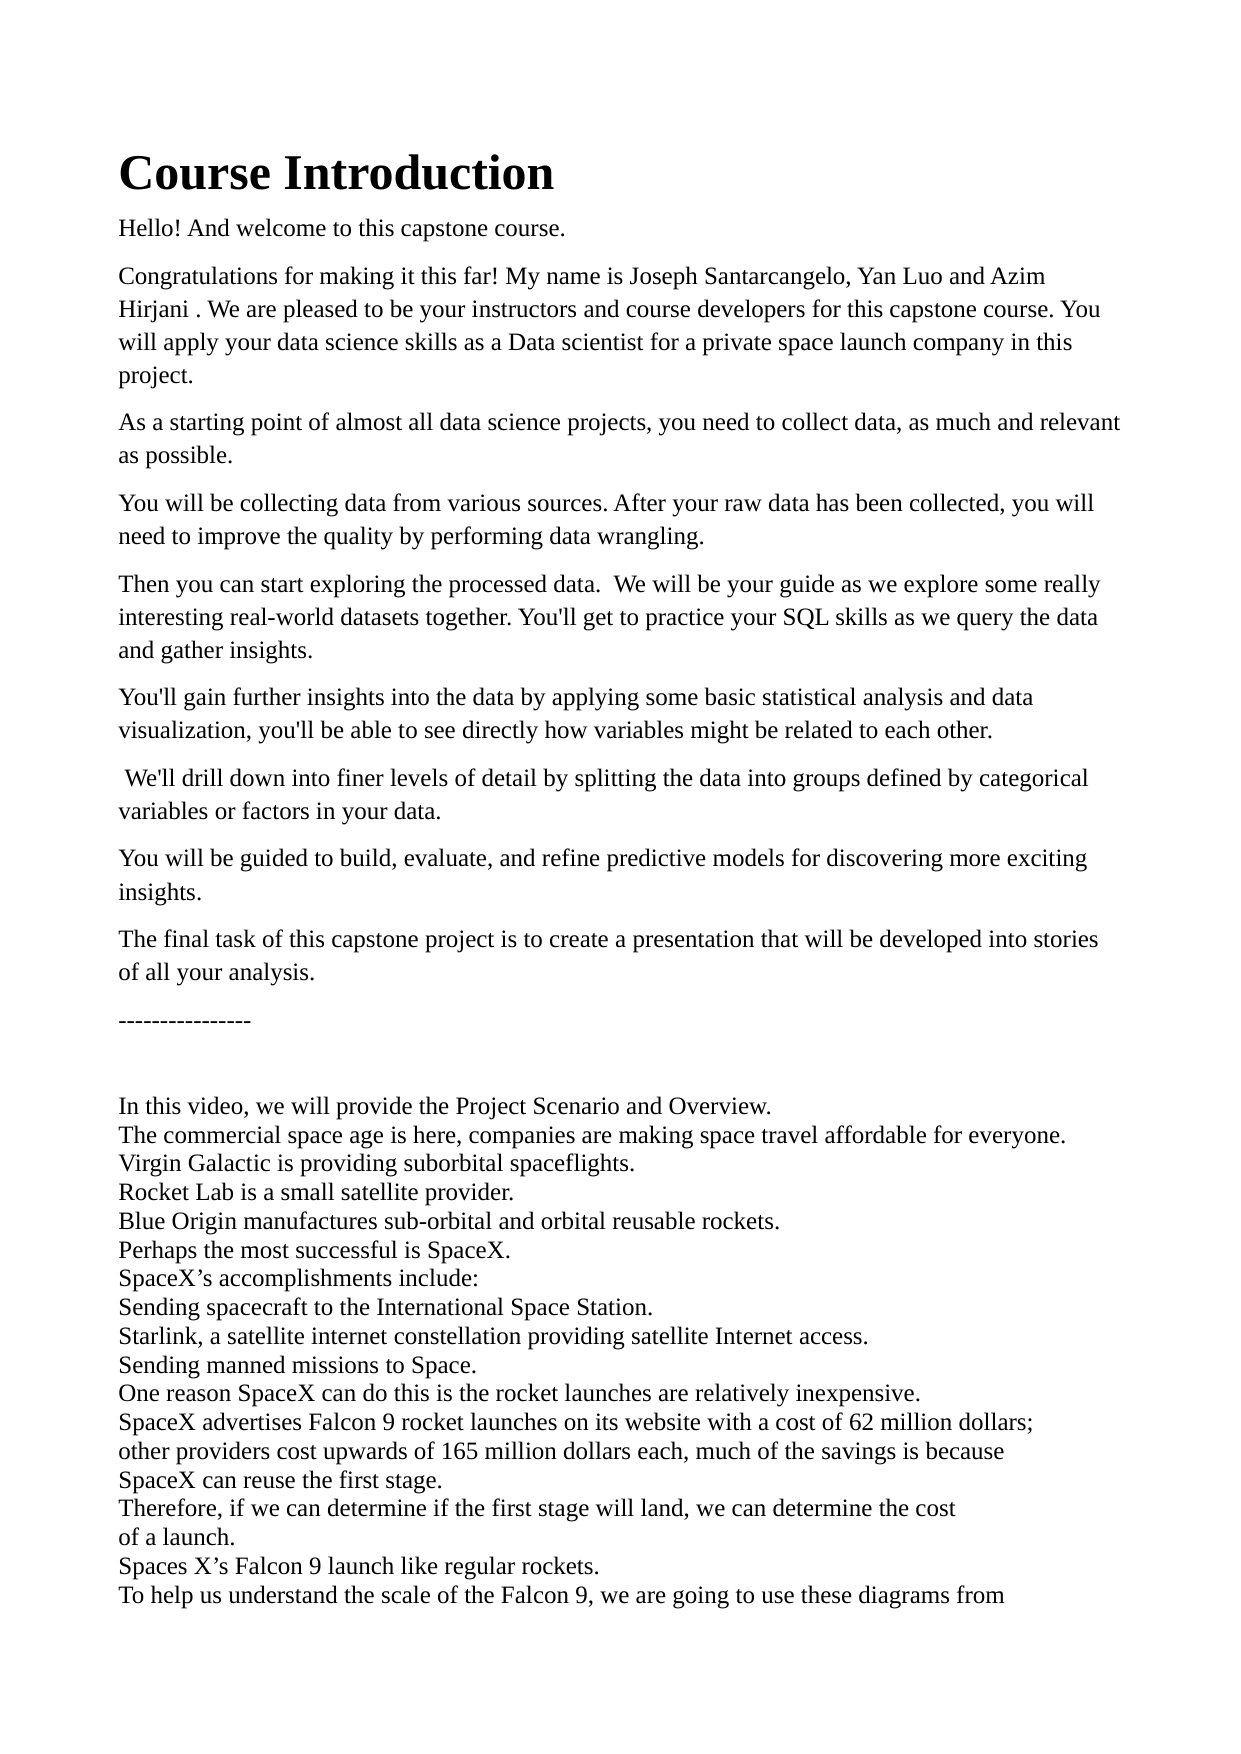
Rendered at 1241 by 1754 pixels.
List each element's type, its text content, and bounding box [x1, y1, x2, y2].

text As a starting point of almost all data science projects, you need to collect data, as much and relevant as possible. [118, 407, 1122, 469]
text ---------------- [118, 1005, 1122, 1033]
text Therefore, if we can determine if the first stage will land, we can determine the cost [118, 1493, 1122, 1522]
subtitle Course Introduction [118, 143, 1122, 201]
text To help us understand the scale of the Falcon 9, we are going to use these diagrams from [118, 1580, 1122, 1608]
text Then you can start exploring the processed data. We will be your guide as we explore some really interesting real-world datasets together. You'll get to practice your SQL skills as we query the data and gather insights. [118, 569, 1122, 663]
text You will be collecting data from various sources. After your raw data has been collected, you will need to improve the quality by performing data wrangling. [118, 488, 1122, 550]
text You'll gain further insights into the data by applying some basic statistical analysis and data visualization, you'll be able to see directly how variables might be related to each other. [118, 682, 1122, 744]
text Congratulations for making it this far! My name is Joseph Santarcangelo, Yan Luo and Azim Hirjani . We are pleased to be your instructors and course developers for this capstone course. You will apply your data science skills as a Data scientist for a private space launch company in this project. [118, 261, 1122, 388]
text The commercial space age is here, companies are making space travel affordable for everyone. [118, 1120, 1122, 1148]
text Blue Origin manufactures sub-orbital and orbital reusable rockets. [118, 1206, 1122, 1235]
text The final task of this capstone project is to create a presentation that will be developed into stories of all your analysis. [118, 924, 1122, 986]
text In this video, we will provide the Project Scenario and Overview. [118, 1091, 1122, 1120]
text Sending manned missions to Space. [118, 1350, 1122, 1378]
text You will be guided to build, evaluate, and refine predictive models for discovering more exciting insights. [118, 843, 1122, 905]
text SpaceX’s accomplishments include: [118, 1263, 1122, 1292]
text Starlink, a satellite internet constellation providing satellite Internet access. [118, 1321, 1122, 1350]
text Hello! And welcome to this capstone course. [118, 213, 1122, 242]
text One reason SpaceX can do this is the rocket launches are relatively inexpensive. [118, 1378, 1122, 1407]
text We'll drill down into finer levels of detail by splitting the data into groups defined by categorical variables or factors in your data. [118, 763, 1122, 825]
text Virgin Galactic is providing suborbital spaceflights. [118, 1148, 1122, 1177]
text of a launch. [118, 1522, 1122, 1551]
text other providers cost upwards of 165 million dollars each, much of the savings is because [118, 1436, 1122, 1465]
text Spaces X’s Falcon 9 launch like regular rockets. [118, 1551, 1122, 1580]
text Sending spacecraft to the International Space Station. [118, 1292, 1122, 1321]
text SpaceX advertises Falcon 9 rocket launches on its website with a cost of 62 million dollars; [118, 1407, 1122, 1436]
text SpaceX can reuse the first stage. [118, 1465, 1122, 1493]
text Perhaps the most successful is SpaceX. [118, 1235, 1122, 1263]
text Rocket Lab is a small satellite provider. [118, 1177, 1122, 1206]
